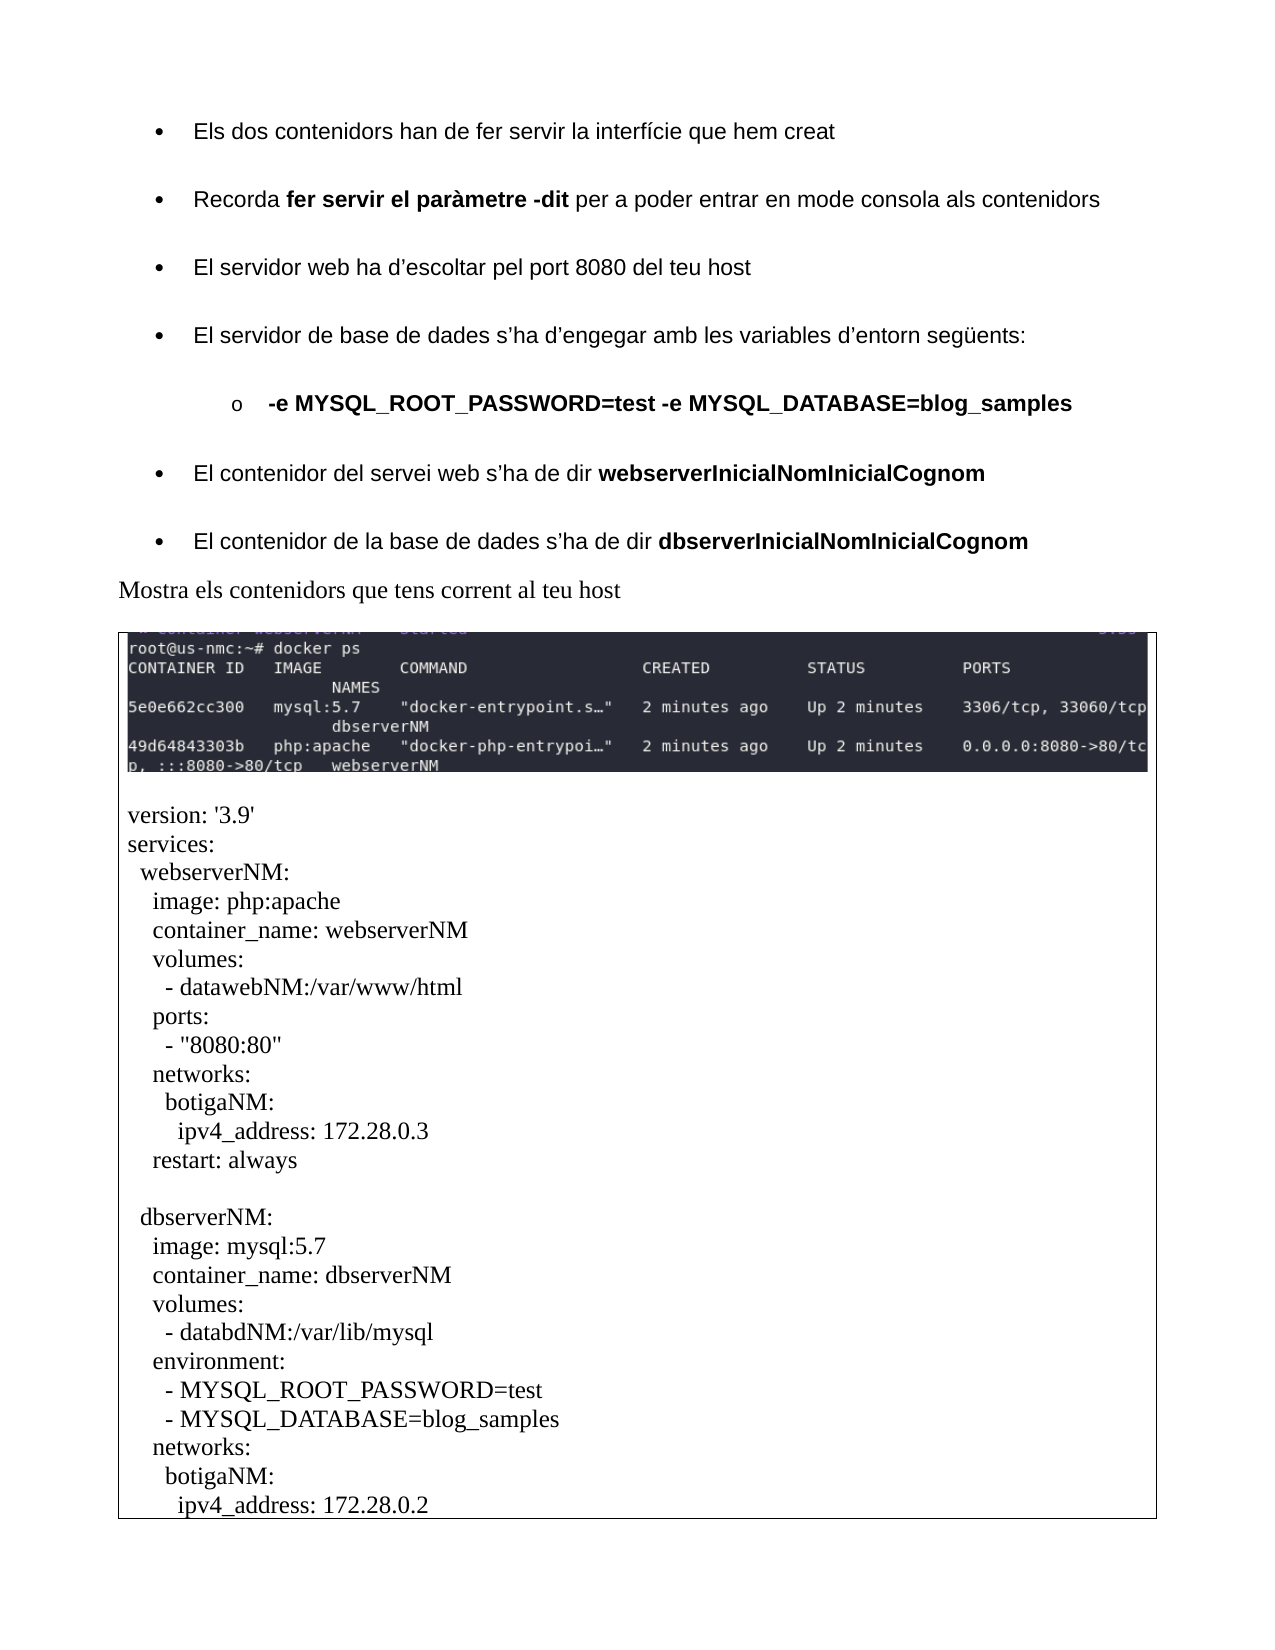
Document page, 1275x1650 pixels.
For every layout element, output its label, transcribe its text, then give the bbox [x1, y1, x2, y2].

list Els dos contenidors han de fer servir la interfície que hem creat [156, 118, 1157, 144]
list El servidor de base de dades s’ha d’engegar amb les variables d’entorn següents: [156, 322, 1157, 348]
text image: php:apache [119, 883, 1156, 912]
text networks: [119, 1429, 1156, 1458]
list El contenidor de la base de dades s’ha de dir dbserverInicialNomInicialCognom [156, 528, 1157, 554]
list Recorda fer servir el paràmetre -dit per a poder entrar en mode consola als contenidors [156, 186, 1157, 212]
list El contenidor del servei web s’ha de dir webserverInicialNomInicialCognom [156, 459, 1157, 486]
text Mostra els contenidors que tens corrent al teu host [118, 575, 1157, 603]
text ipv4_address: 172.28.0.3 [119, 1113, 1156, 1142]
list -e MYSQL_ROOT_PASSWORD=test -e MYSQL_DATABASE=blog_samples [231, 390, 1157, 418]
text webserverNM: [119, 854, 1156, 883]
text restart: always [119, 1142, 1156, 1174]
text volumes: [119, 941, 1156, 969]
text container_name: dbserverNM [119, 1257, 1156, 1286]
text - MYSQL_DATABASE=blog_samples [119, 1401, 1156, 1429]
text - databdNM:/var/lib/mysql [119, 1314, 1156, 1343]
text volumes: [119, 1286, 1156, 1314]
text image: mysql:5.7 [119, 1228, 1156, 1257]
text container_name: webserverNM [119, 912, 1156, 941]
text - "8080:80" [119, 1027, 1156, 1056]
list El servidor web ha d’escoltar pel port 8080 del teu host [156, 254, 1157, 281]
text ports: [119, 998, 1156, 1027]
text services: [119, 826, 1156, 854]
text - MYSQL_ROOT_PASSWORD=test [119, 1372, 1156, 1401]
text botigaNM: [119, 1084, 1156, 1113]
picture [127, 632, 1148, 772]
text dbserverNM: [119, 1199, 1156, 1228]
text networks: [119, 1056, 1156, 1084]
text ipv4_address: 172.28.0.2 [119, 1487, 1156, 1518]
text version: '3.9' [119, 797, 1156, 826]
text environment: [119, 1343, 1156, 1372]
text - datawebNM:/var/www/html [119, 969, 1156, 998]
text botigaNM: [119, 1458, 1156, 1487]
